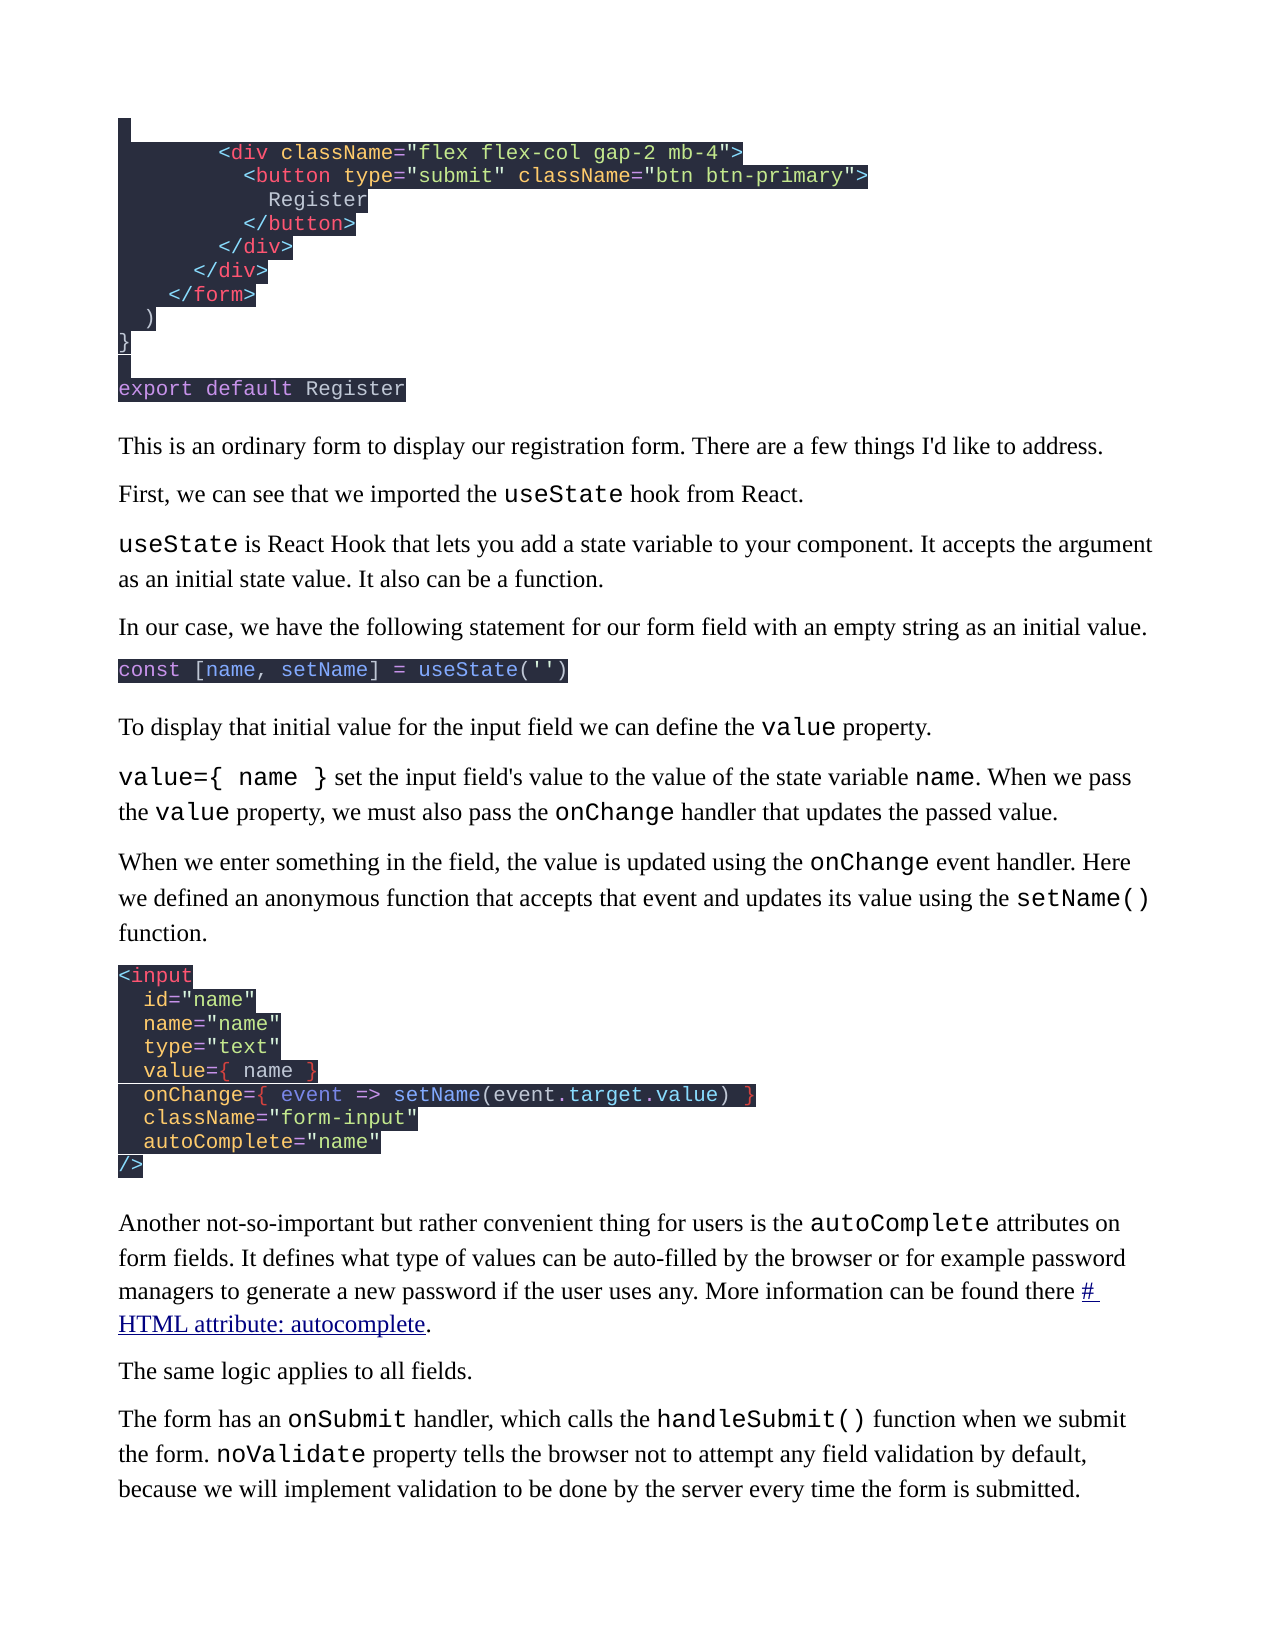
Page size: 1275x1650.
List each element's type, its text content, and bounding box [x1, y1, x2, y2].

text autoComplete="name" [118, 1131, 1157, 1154]
text The form has an onSubmit handler, which calls the handleSubmit() function when we submit the form. noValidate property tells the browser not to attempt any field validation by default, because we will implement validation to be done by the server every time the form is submitted. [118, 1404, 1157, 1503]
text const [name, setName] = useState('') [118, 659, 1157, 683]
text useState is React Hook that lets you add a state variable to your component. It accepts the argument as an initial state value. It also can be a function. [118, 529, 1157, 593]
text Register [118, 189, 1157, 213]
text <div className="flex flex-col gap-2 mb-4"> [118, 142, 1157, 165]
text id="name" [118, 989, 1157, 1013]
text className="form-input" [118, 1107, 1157, 1131]
text <button type="submit" className="btn btn-primary"> [118, 165, 1157, 189]
text type="text" [118, 1036, 1157, 1060]
text ) [118, 307, 1157, 331]
text /> [118, 1154, 1157, 1178]
text </div> [118, 260, 1157, 284]
text value={ name } set the input field's value to the value of the state variable name. When we pass the value property, we must also pass the onChange handler that updates the passed value. [118, 762, 1157, 828]
text } [118, 331, 1157, 354]
text Another not-so-important but rather convenient thing for users is the autoComplete attributes on form fields. It defines what type of values can be auto-filled by the browser or for example password managers to generate a new password if the user uses any. More information can be found there # HTML attribute: autocomplete. [118, 1208, 1157, 1337]
text name="name" [118, 1013, 1157, 1036]
text </form> [118, 284, 1157, 307]
text value={ name } [118, 1060, 1157, 1083]
text </div> [118, 236, 1157, 260]
text In our case, we have the following statement for our form field with an empty string as an initial value. [118, 612, 1157, 640]
text When we enter something in the field, the value is updated using the onChange event handler. Here we defined an anonymous function that accepts that event and updates its value using the setName() function. [118, 847, 1157, 946]
text To display that initial value for the input field we can define the value property. [118, 712, 1157, 743]
text onChange={ event => setName(event.target.value) } [118, 1083, 1157, 1107]
text <input [118, 965, 1157, 989]
text </button> [118, 213, 1157, 236]
text This is an ordinary form to display our registration form. There are a few things I'd like to address. [118, 431, 1157, 460]
text First, we can see that we imported the useState hook from React. [118, 479, 1157, 510]
text export default Register [118, 378, 1157, 402]
text The same logic applies to all fields. [118, 1356, 1157, 1385]
